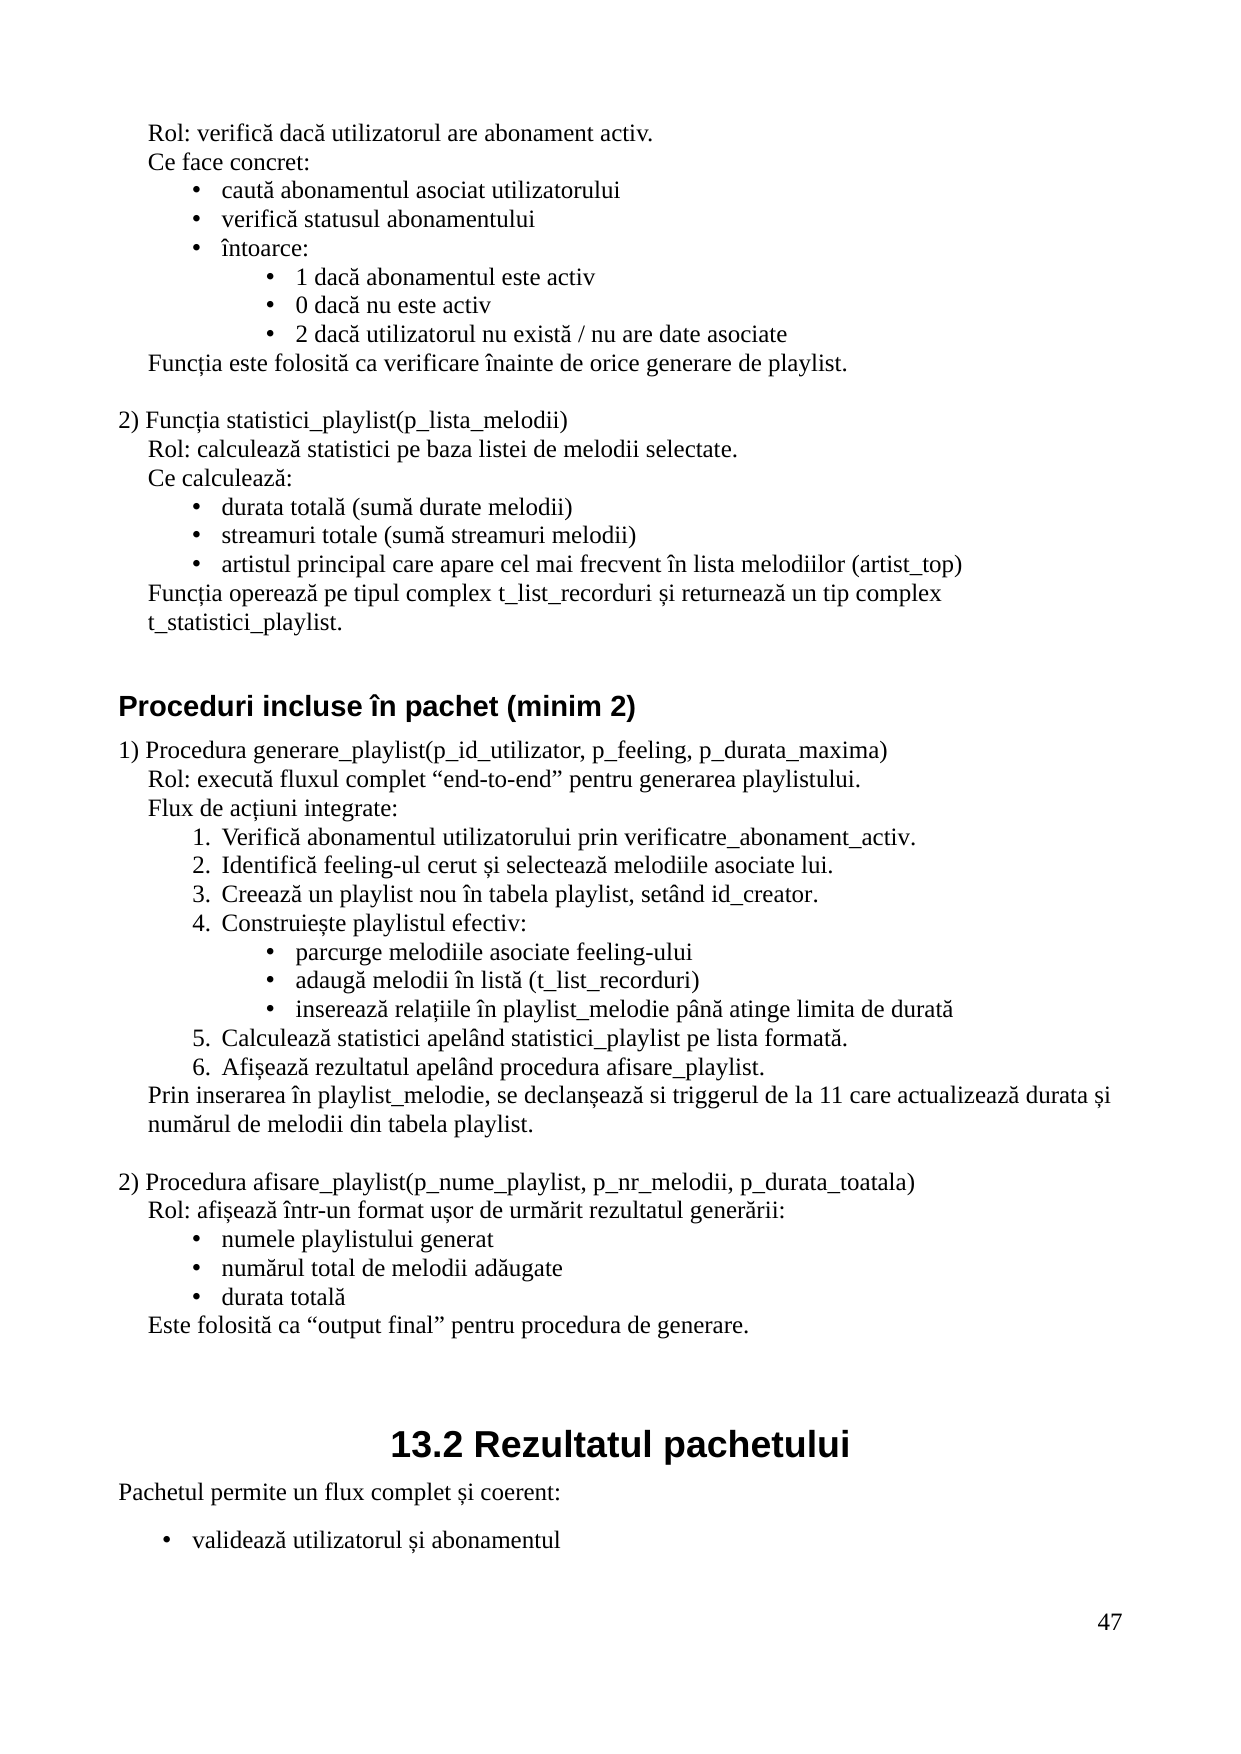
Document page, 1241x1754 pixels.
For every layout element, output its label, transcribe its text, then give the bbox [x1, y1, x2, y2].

list Verifică abonamentul utilizatorului prin verificatre_abonament_activ. [192, 822, 1122, 850]
text Prin inserarea în playlist_melodie, se declanșează si triggerul de la 11 care actualizează durata și numărul de melodii din tabela playlist. [148, 1080, 1122, 1138]
list caută abonamentul asociat utilizatorului [192, 176, 1122, 204]
subtitle 13.2 Rezultatul pachetului [118, 1422, 1122, 1465]
list verifică statusul abonamentului [192, 204, 1122, 233]
list numele playlistului generat [192, 1224, 1122, 1253]
list Identifică feeling-ul cerut și selectează melodiile asociate lui. [192, 850, 1122, 879]
list durata totală (sumă durate melodii) [192, 492, 1122, 521]
list 2 dacă utilizatorul nu există / nu are date asociate [266, 319, 1122, 348]
text Rol: calculează statistici pe baza listei de melodii selectate. Ce calculează: [148, 434, 1122, 492]
text Rol: verifică dacă utilizatorul are abonament activ. Ce face concret: [148, 118, 1122, 176]
list Construiește playlistul efectiv: [192, 908, 1122, 937]
list durata totală [192, 1282, 1122, 1310]
text Funcția este folosită ca verificare înainte de orice generare de playlist. [148, 348, 1122, 377]
subtitle Proceduri incluse în pachet (minim 2) [118, 689, 1122, 723]
text 2) Funcția statistici_playlist(p_lista_melodii) [118, 406, 1122, 434]
list inserează relațiile în playlist_melodie până atinge limita de durată [266, 994, 1122, 1023]
list artistul principal care apare cel mai frecvent în lista melodiilor (artist_top) [192, 549, 1122, 578]
text 1) Procedura generare_playlist(p_id_utilizator, p_feeling, p_durata_maxima) [118, 735, 1122, 764]
list Afișează rezultatul apelând procedura afisare_playlist. [192, 1052, 1122, 1080]
list numărul total de melodii adăugate [192, 1253, 1122, 1282]
text Rol: execută fluxul complet “end-to-end” pentru generarea playlistului. [148, 764, 1122, 793]
text Este folosită ca “output final” pentru procedura de generare. [148, 1310, 1122, 1339]
text Flux de acțiuni integrate: [148, 793, 1122, 822]
list Calculează statistici apelând statistici_playlist pe lista formată. [192, 1023, 1122, 1052]
text Rol: afișează într-un format ușor de urmărit rezultatul generării: [148, 1195, 1122, 1224]
list 0 dacă nu este activ [266, 291, 1122, 319]
list parcurge melodiile asociate feeling-ului [266, 937, 1122, 965]
list Creează un playlist nou în tabela playlist, setând id_creator. [192, 879, 1122, 908]
list 1 dacă abonamentul este activ [266, 262, 1122, 291]
text Pachetul permite un flux complet și coerent: [118, 1477, 1122, 1506]
text 2) Procedura afisare_playlist(p_nume_playlist, p_nr_melodii, p_durata_toatala) [118, 1167, 1122, 1195]
list validează utilizatorul și abonamentul [162, 1525, 1122, 1554]
list întoarce: [192, 233, 1122, 262]
list streamuri totale (sumă streamuri melodii) [192, 521, 1122, 549]
list adaugă melodii în listă (t_list_recorduri) [266, 965, 1122, 994]
text Funcția operează pe tipul complex t_list_recorduri și returnează un tip complex t_statistici_playlist. [148, 578, 1122, 636]
